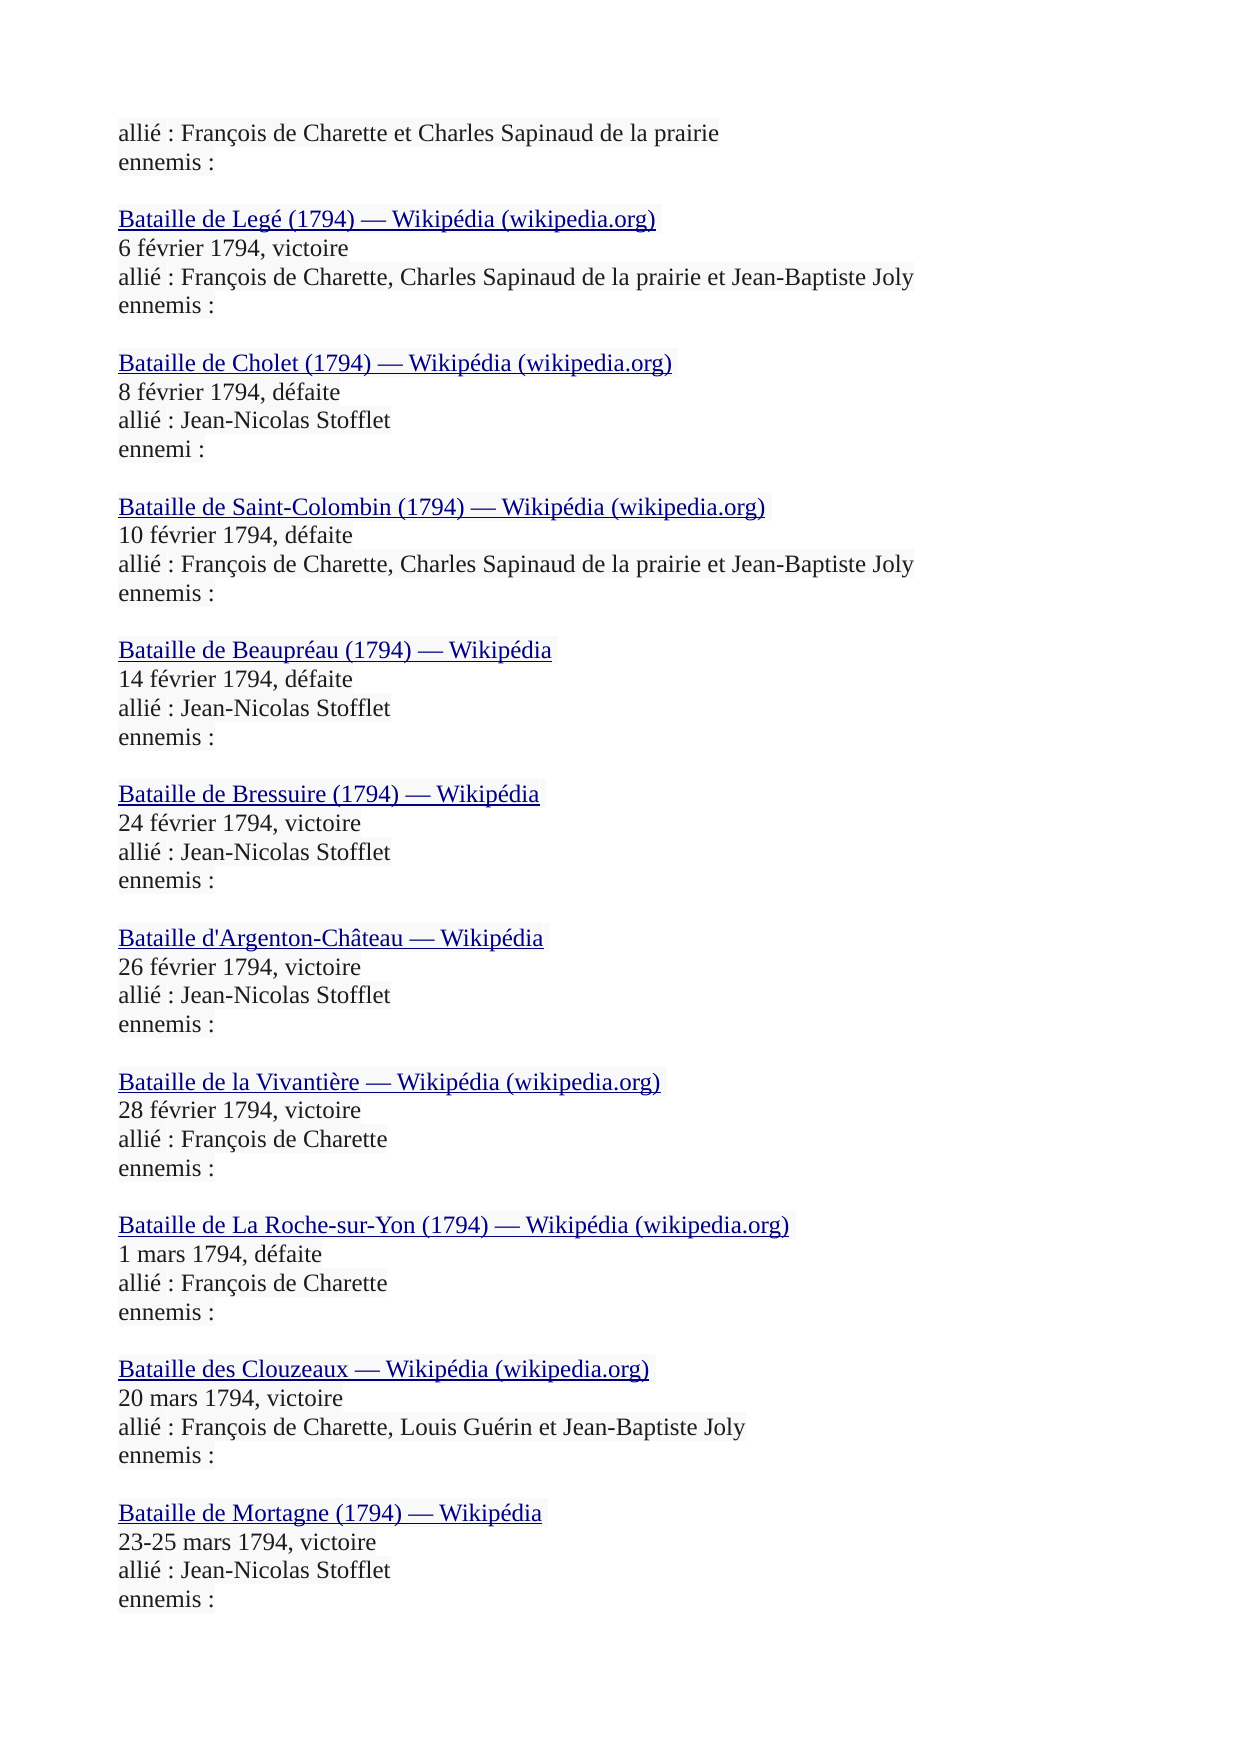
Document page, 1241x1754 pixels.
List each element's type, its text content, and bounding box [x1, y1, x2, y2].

text 1 mars 1794, défaite [118, 1239, 1122, 1268]
text Bataille de Mortagne (1794) — Wikipédia [118, 1498, 1122, 1527]
text Bataille de Bressuire (1794) — Wikipédia [118, 779, 1122, 808]
text allié : François de Charette, Louis Guérin et Jean-Baptiste Joly [118, 1412, 1122, 1441]
text ennemis : [118, 1297, 1122, 1326]
text ennemis : [118, 1441, 1122, 1469]
text allié : François de Charette et Charles Sapinaud de la prairie [118, 118, 1122, 147]
text ennemis : [118, 722, 1122, 751]
text 8 février 1794, défaite [118, 377, 1122, 406]
text Bataille d'Argenton-Château — Wikipédia [118, 923, 1122, 952]
text Bataille de Cholet (1794) — Wikipédia (wikipedia.org) [118, 348, 1122, 377]
text allié : François de Charette, Charles Sapinaud de la prairie et Jean-Baptiste Joly [118, 549, 1122, 578]
text ennemi : [118, 434, 1122, 463]
text Bataille de Legé (1794) — Wikipédia (wikipedia.org) [118, 204, 1122, 233]
text 26 février 1794, victoire [118, 952, 1122, 981]
text ennemis : [118, 866, 1122, 894]
text ennemis : [118, 578, 1122, 607]
text Bataille de la Vivantière — Wikipédia (wikipedia.org) [118, 1067, 1122, 1096]
text 10 février 1794, défaite [118, 521, 1122, 549]
text 24 février 1794, victoire [118, 808, 1122, 837]
text allié : Jean-Nicolas Stofflet [118, 1556, 1122, 1584]
text 28 février 1794, victoire [118, 1096, 1122, 1124]
text 20 mars 1794, victoire [118, 1383, 1122, 1412]
text ennemis : [118, 1584, 1122, 1613]
text allié : Jean-Nicolas Stofflet [118, 693, 1122, 722]
text ennemis : [118, 1009, 1122, 1038]
text ennemis : [118, 147, 1122, 176]
text Bataille des Clouzeaux — Wikipédia (wikipedia.org) [118, 1354, 1122, 1383]
text allié : François de Charette [118, 1124, 1122, 1153]
text 6 février 1794, victoire [118, 233, 1122, 262]
text allié : François de Charette, Charles Sapinaud de la prairie et Jean-Baptiste Joly [118, 262, 1122, 291]
text Bataille de Beaupréau (1794) — Wikipédia [118, 636, 1122, 664]
text allié : François de Charette [118, 1268, 1122, 1297]
text ennemis : [118, 1153, 1122, 1182]
text Bataille de La Roche-sur-Yon (1794) — Wikipédia (wikipedia.org) [118, 1211, 1122, 1239]
text allié : Jean-Nicolas Stofflet [118, 981, 1122, 1009]
text allié : Jean-Nicolas Stofflet [118, 837, 1122, 866]
text ennemis : [118, 291, 1122, 319]
text 14 février 1794, défaite [118, 664, 1122, 693]
text Bataille de Saint-Colombin (1794) — Wikipédia (wikipedia.org) [118, 492, 1122, 521]
text allié : Jean-Nicolas Stofflet [118, 406, 1122, 434]
text 23-25 mars 1794, victoire [118, 1527, 1122, 1556]
